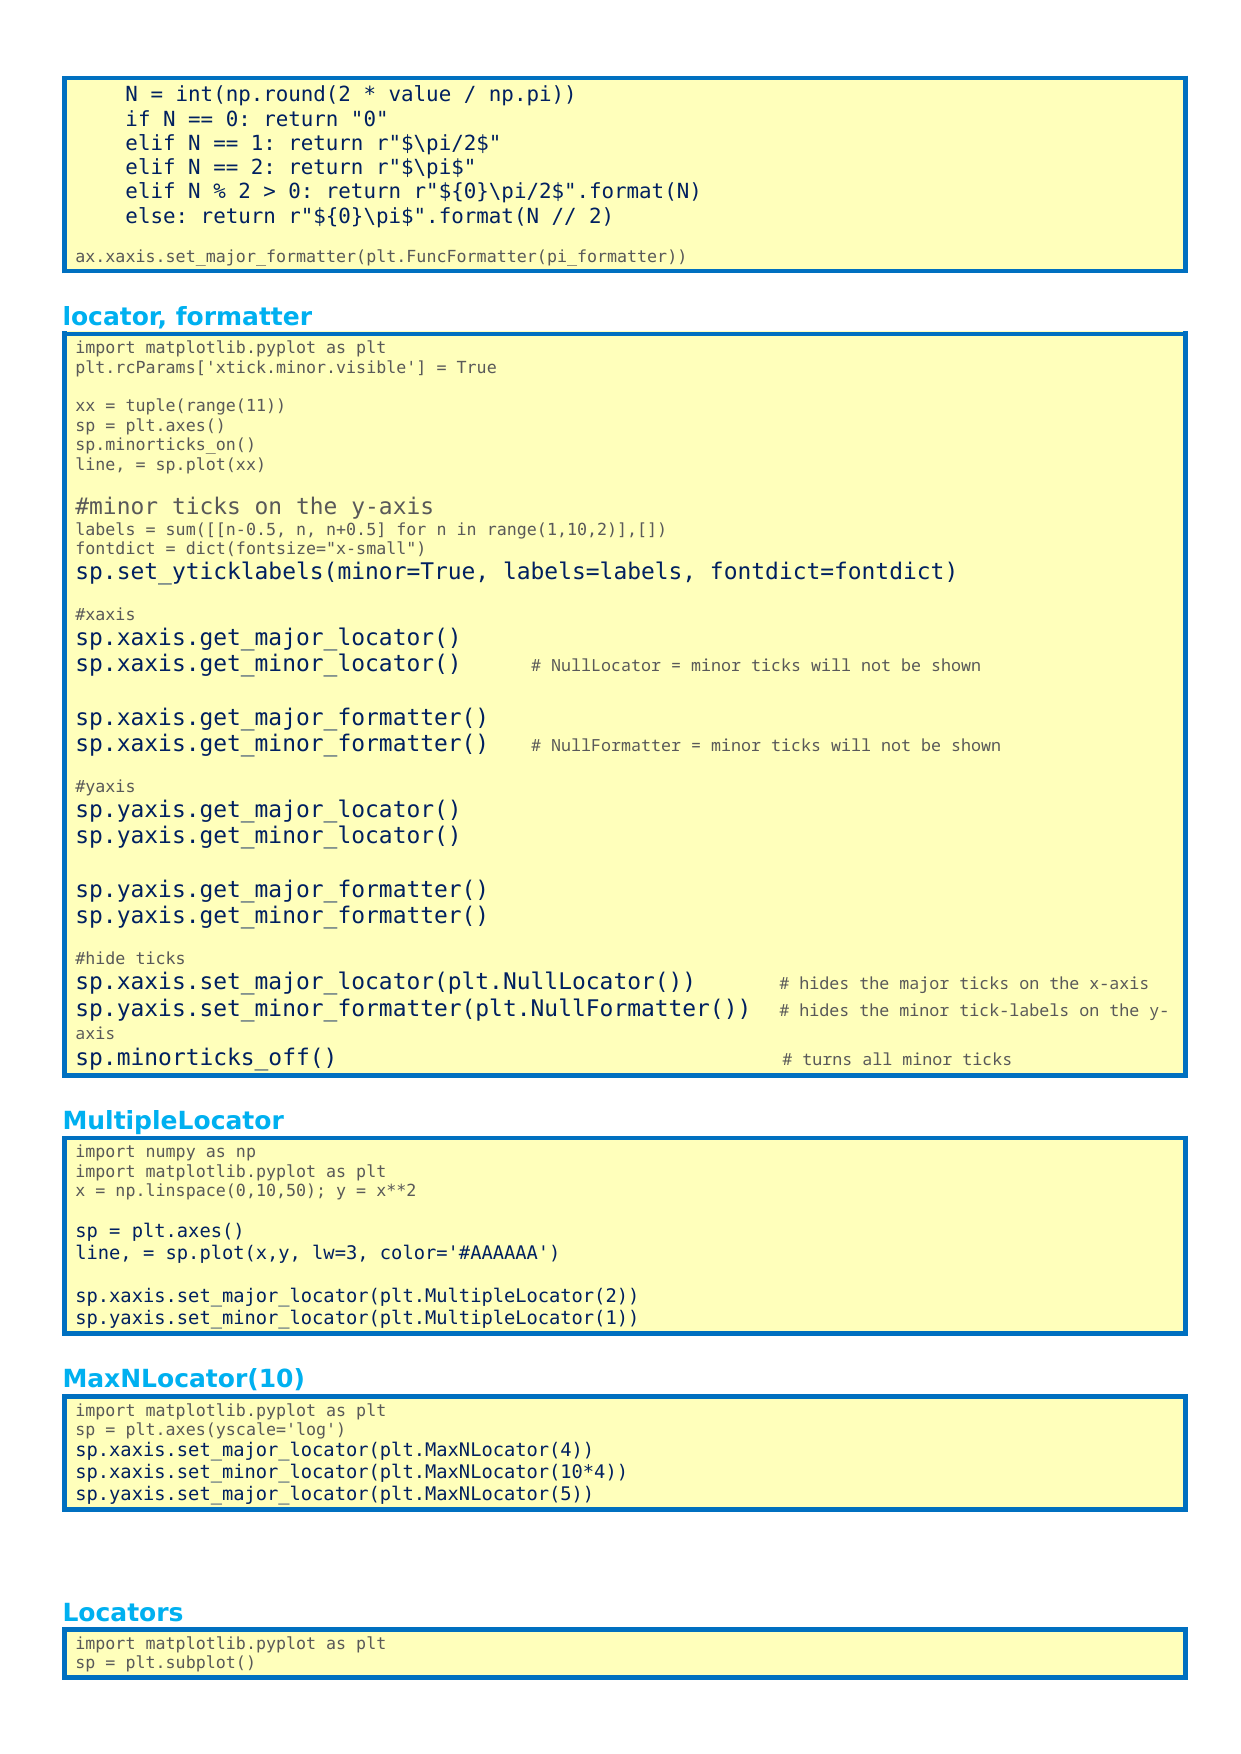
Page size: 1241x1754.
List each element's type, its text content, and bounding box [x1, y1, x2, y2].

text sp = plt.axes() [67, 409, 1183, 428]
text sp.xaxis.set_major_locator(plt.MultipleLocator(2)) [67, 1279, 1183, 1301]
text sp.yaxis.set_minor_locator(plt.MultipleLocator(1)) [67, 1301, 1183, 1331]
text x = np.linspace(0,10,50); y = x**2 [67, 1174, 1183, 1194]
text sp.yaxis.get_minor_locator() [67, 816, 1183, 843]
text #minor ticks on the y-axis [67, 486, 1183, 513]
text sp.xaxis.set_minor_locator(plt.MaxNLocator(10*4)) [67, 1454, 1183, 1476]
text line, = sp.plot(xx) [67, 448, 1183, 467]
text plt.rcParams['xtick.minor.visible'] = True [67, 351, 1183, 370]
text import matplotlib.pyplot as plt [67, 336, 1183, 351]
text sp.xaxis.set_major_locator(plt.MaxNLocator(4)) [67, 1433, 1183, 1454]
text fontdict = dict(fontsize="x-small") [67, 532, 1183, 552]
text sp.xaxis.get_minor_formatter() # NullFormatter = minor ticks will not be shown [67, 724, 1183, 751]
text sp.minorticks_off() # turns all minor ticks [67, 1037, 1183, 1073]
text labels = sum([[n-0.5, n, n+0.5] for n in range(1,10,2)],[]) [67, 513, 1183, 532]
text sp.minorticks_on() [67, 428, 1183, 448]
text xx = tuple(range(11)) [67, 389, 1183, 409]
text sp.xaxis.set_major_locator(plt.NullLocator()) # hides the major ticks on the x-axis [67, 961, 1183, 988]
text else: return r"${0}\pi$".format(N // 2) [67, 197, 1183, 221]
text sp.xaxis.get_minor_locator() # NullLocator = minor ticks will not be shown [67, 644, 1183, 671]
text import numpy as np [67, 1140, 1183, 1155]
title locator, formatter [62, 302, 1188, 331]
text sp.yaxis.get_major_locator() [67, 789, 1183, 816]
text #xaxis [67, 598, 1183, 617]
text line, = sp.plot(x,y, lw=3, color='#AAAAAA') [67, 1235, 1183, 1257]
text N = int(np.round(2 * value / np.pi)) [67, 80, 1183, 100]
text elif N == 2: return r"$\pi$" [67, 148, 1183, 173]
title Locators [62, 1598, 1188, 1627]
text #yaxis [67, 770, 1183, 789]
text sp.xaxis.get_major_formatter() [67, 697, 1183, 724]
title MaxNLocator(10) [62, 1365, 1188, 1394]
text sp = plt.subplot() [67, 1647, 1183, 1675]
text import matplotlib.pyplot as plt [67, 1399, 1183, 1413]
text sp.yaxis.set_major_locator(plt.MaxNLocator(5)) [67, 1476, 1183, 1507]
text #hide ticks [67, 942, 1183, 961]
text sp.yaxis.get_major_formatter() [67, 869, 1183, 896]
text sp = plt.axes() [67, 1213, 1183, 1235]
text import matplotlib.pyplot as plt [67, 1632, 1183, 1647]
title MultipleLocator [62, 1106, 1188, 1136]
text sp.yaxis.set_minor_formatter(plt.NullFormatter()) # hides the minor tick-labels on the y-axis [67, 988, 1183, 1037]
text sp.xaxis.get_major_locator() [67, 617, 1183, 644]
text import matplotlib.pyplot as plt [67, 1155, 1183, 1174]
text ax.xaxis.set_major_formatter(plt.FuncFormatter(pi_formatter)) [67, 241, 1183, 269]
text if N == 0: return "0" [67, 100, 1183, 124]
text sp.set_yticklabels(minor=True, labels=labels, fontdict=fontdict) [67, 552, 1183, 578]
text sp = plt.axes(yscale='log') [67, 1413, 1183, 1433]
text sp.yaxis.get_minor_formatter() [67, 896, 1183, 923]
text elif N % 2 > 0: return r"${0}\pi/2$".format(N) [67, 173, 1183, 197]
text elif N == 1: return r"$\pi/2$" [67, 124, 1183, 148]
